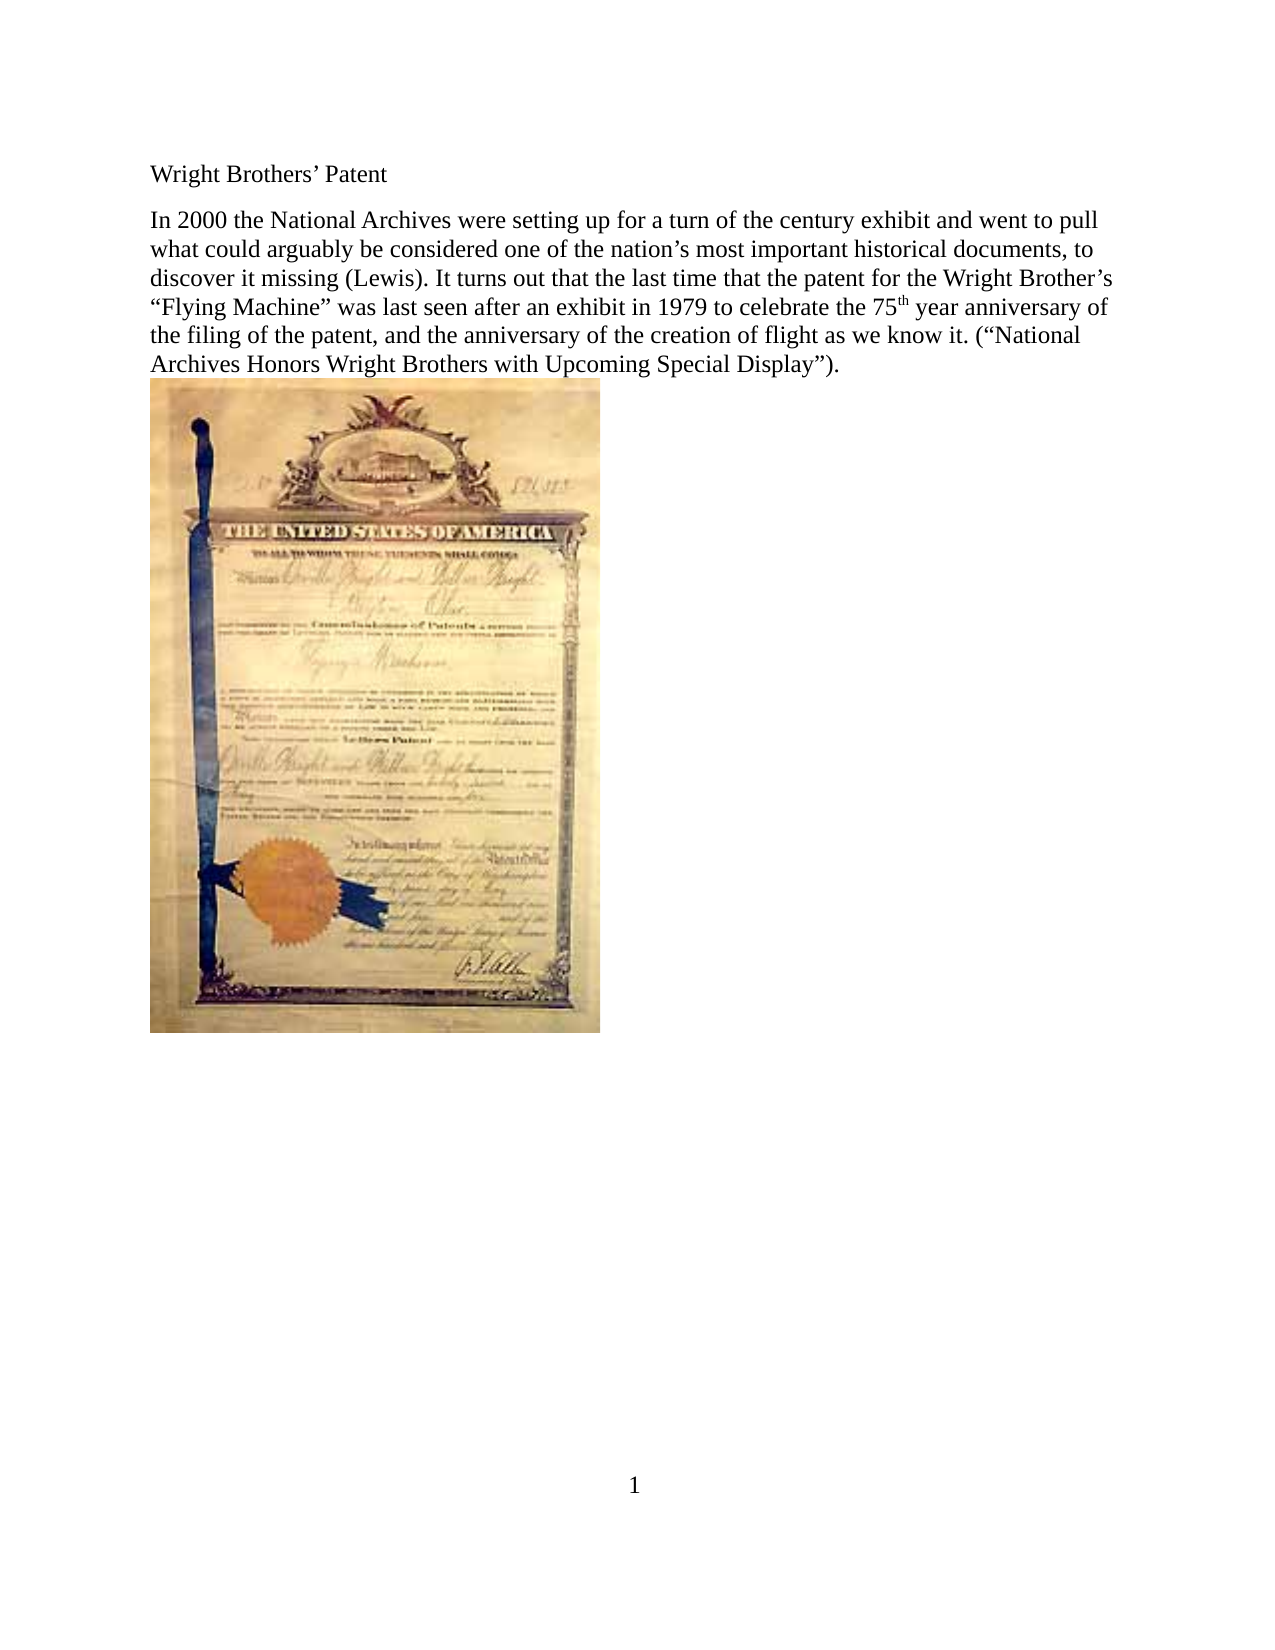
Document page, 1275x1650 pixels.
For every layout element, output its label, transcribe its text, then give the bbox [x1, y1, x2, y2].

text In 2000 the National Archives were setting up for a turn of the century exhibit and went to pull what could arguably be considered one of the nation’s most important historical documents, to discover it missing (Lewis). It turns out that the last time that the patent for the Wright Brother’s “Flying Machine” was last seen after an exhibit in 1979 to celebrate the 75th year anniversary of the filing of the patent, and the anniversary of the creation of flight as we know it. (“National Archives Honors Wright Brothers with Upcoming Special Display”). [150, 206, 1125, 1032]
text Wright Brothers’ Patent [150, 159, 1125, 188]
picture [150, 378, 600, 1033]
